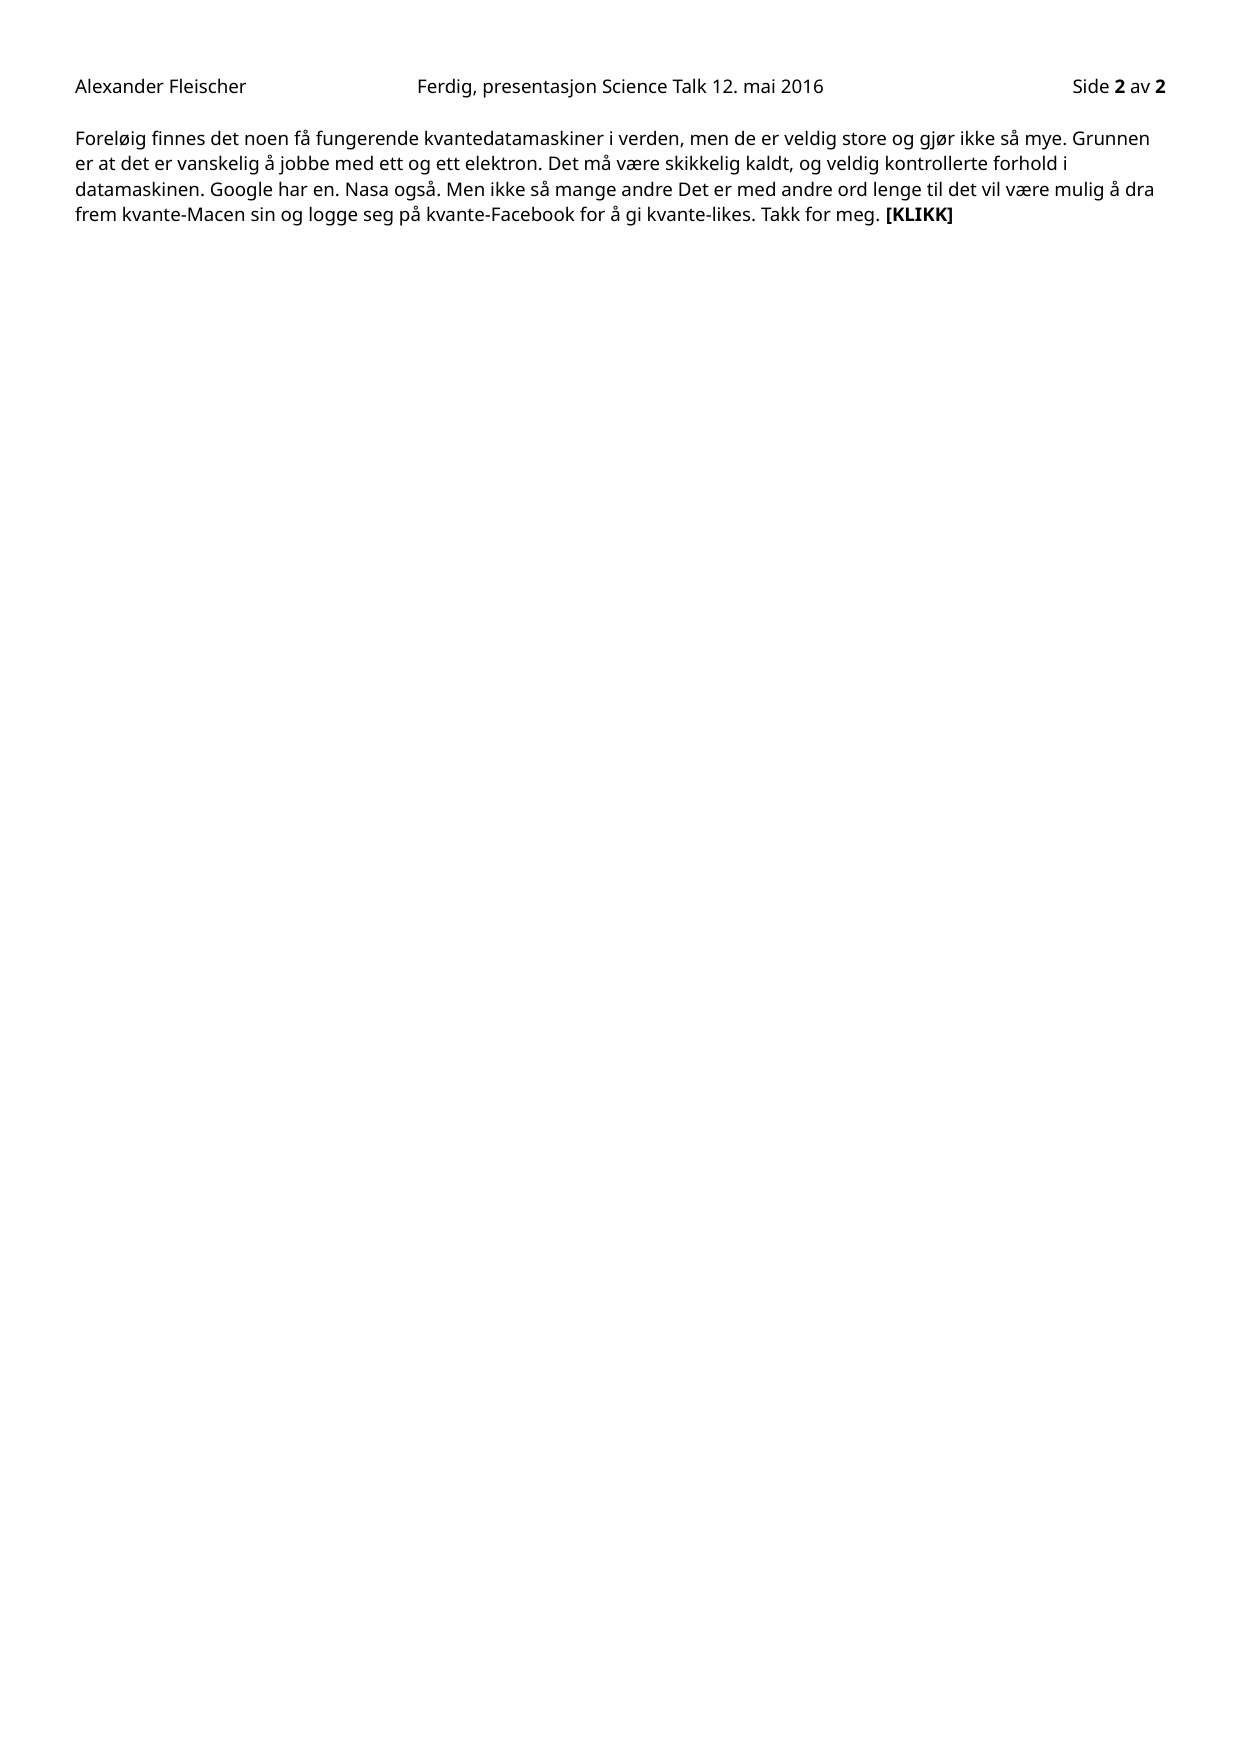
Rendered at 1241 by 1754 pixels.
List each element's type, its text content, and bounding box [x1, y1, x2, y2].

text Foreløig finnes det noen få fungerende kvantedatamaskiner i verden, men de er veldig store og gjør ikke så mye. Grunnen er at det er vanskelig å jobbe med ett og ett elektron. Det må være skikkelig kaldt, og veldig kontrollerte forhold i datamaskinen. Google har en. Nasa også. Men ikke så mange andre Det er med andre ord lenge til det vil være mulig å dra frem kvante-Macen sin og logge seg på kvante-Facebook for å gi kvante-likes. Takk for meg. [KLIKK] [75, 125, 1166, 227]
